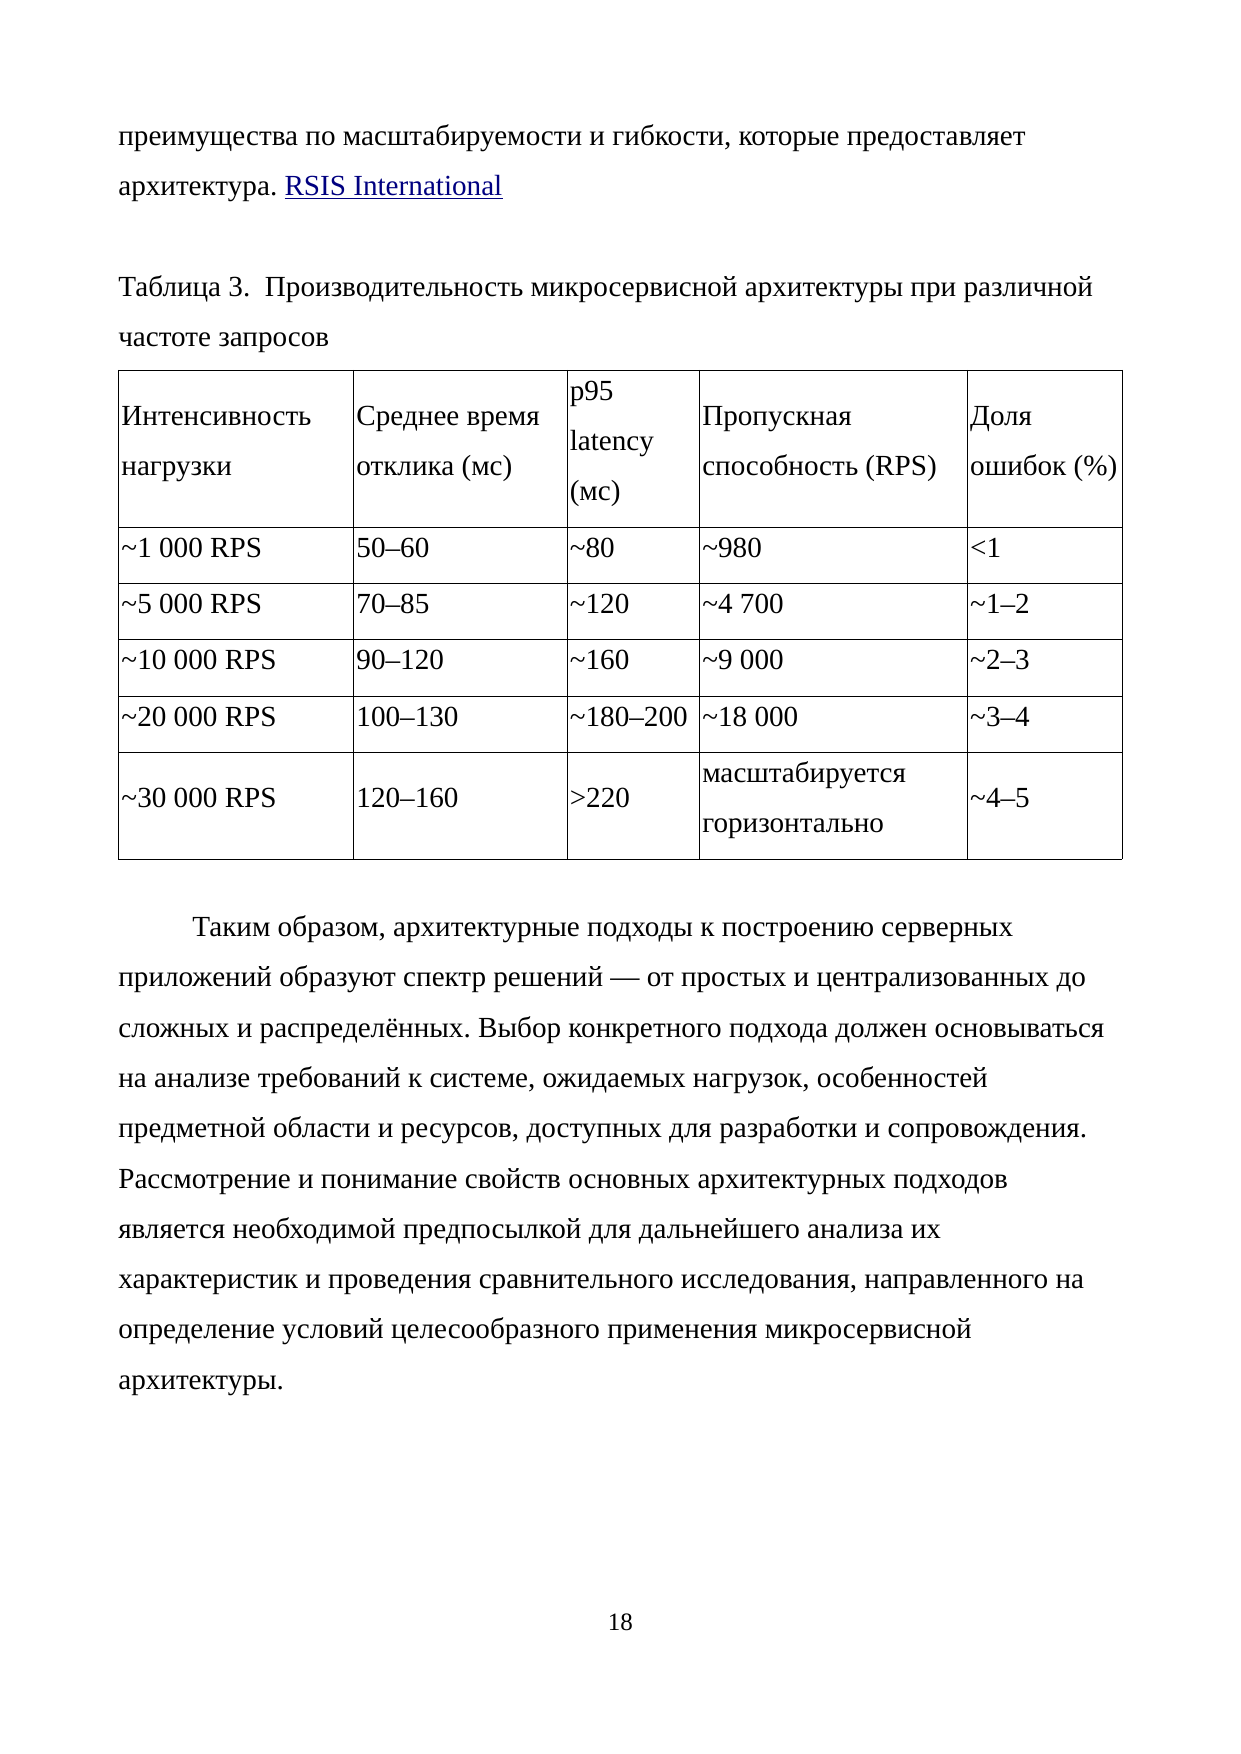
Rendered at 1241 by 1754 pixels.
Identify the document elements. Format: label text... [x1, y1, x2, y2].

table_cell ~4–5 [968, 753, 1122, 859]
table_header Пропускная способность (RPS) [700, 371, 967, 527]
table_cell 90–120 [354, 640, 567, 696]
table_cell ~2–3 [968, 640, 1122, 696]
table_cell ~180–200 [568, 697, 699, 752]
table_header p95 latency (мс) [568, 371, 699, 527]
table_cell ~30 000 RPS [119, 753, 353, 859]
table_cell ~5 000 RPS [119, 584, 353, 639]
table_cell ~80 [568, 528, 699, 583]
table_header Интенсивность нагрузки [119, 371, 353, 527]
table_cell ~1–2 [968, 584, 1122, 639]
table_cell ~1 000 RPS [119, 528, 353, 583]
table_cell ~160 [568, 640, 699, 696]
table_cell ~4 700 [700, 584, 967, 639]
table_cell 50–60 [354, 528, 567, 583]
text Таблица 3. Производительность микросервисной архитектуры при различной частоте запросов [118, 269, 1122, 353]
table_cell масштабируется горизонтально [700, 753, 967, 859]
text преимущества по масштабируемости и гибкости, которые предоставляет архитектура. RSIS International [118, 118, 1122, 202]
table_cell ~120 [568, 584, 699, 639]
table_cell >220 [568, 753, 699, 859]
table_cell 70–85 [354, 584, 567, 639]
table_cell ~9 000 [700, 640, 967, 696]
text Таким образом, архитектурные подходы к построению серверных приложений образуют спектр решений — от простых и централизованных до сложных и распределённых. Выбор конкретного подхода должен основываться на анализе требований к системе, ожидаемых нагрузок, особенностей предметной области и ресурсов, доступных для разработки и сопровождения. Рассмотрение и понимание свойств основных архитектурных подходов является необходимой предпосылкой для дальнейшего анализа их характеристик и проведения сравнительного исследования, направленного на определение условий целесообразного применения микросервисной архитектуры. [118, 909, 1122, 1396]
table_cell 100–130 [354, 697, 567, 752]
table_cell 120–160 [354, 753, 567, 859]
table_cell ~20 000 RPS [119, 697, 353, 752]
table_header Среднее время отклика (мс) [354, 371, 567, 527]
table_cell ~3–4 [968, 697, 1122, 752]
table_cell ~980 [700, 528, 967, 583]
table_cell ~18 000 [700, 697, 967, 752]
table_cell <1 [968, 528, 1122, 583]
table_header Доля ошибок (%) [968, 371, 1122, 527]
table_cell ~10 000 RPS [119, 640, 353, 696]
